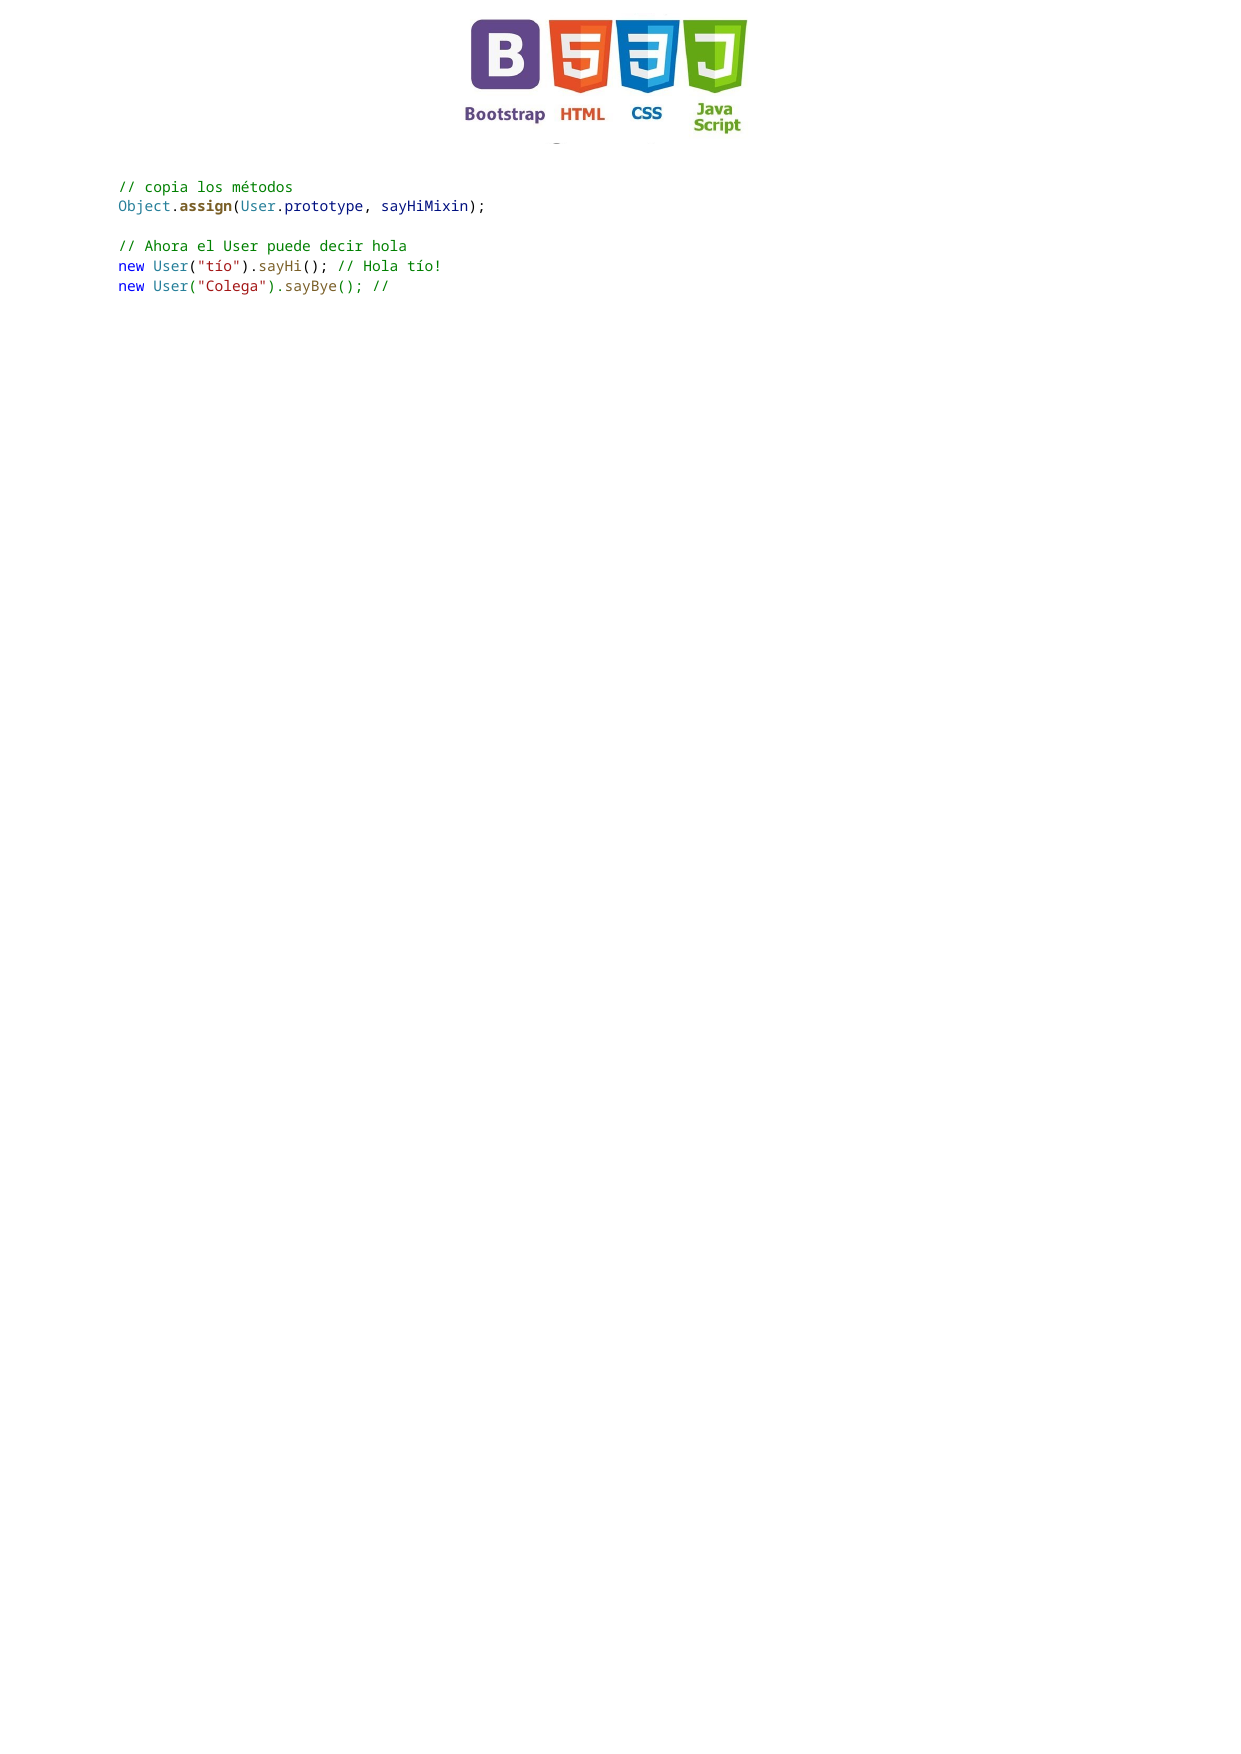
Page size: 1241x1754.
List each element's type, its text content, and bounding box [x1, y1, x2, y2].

text new User("tío").sayHi(); // Hola tío! [118, 256, 1122, 276]
text new User("Colega").sayBye(); // [118, 276, 1122, 296]
picture [456, 13, 756, 144]
text // Ahora el User puede decir hola [118, 236, 1122, 256]
text Object.assign(User.prototype, sayHiMixin); [118, 196, 1122, 216]
text // copia los métodos [118, 176, 1122, 196]
